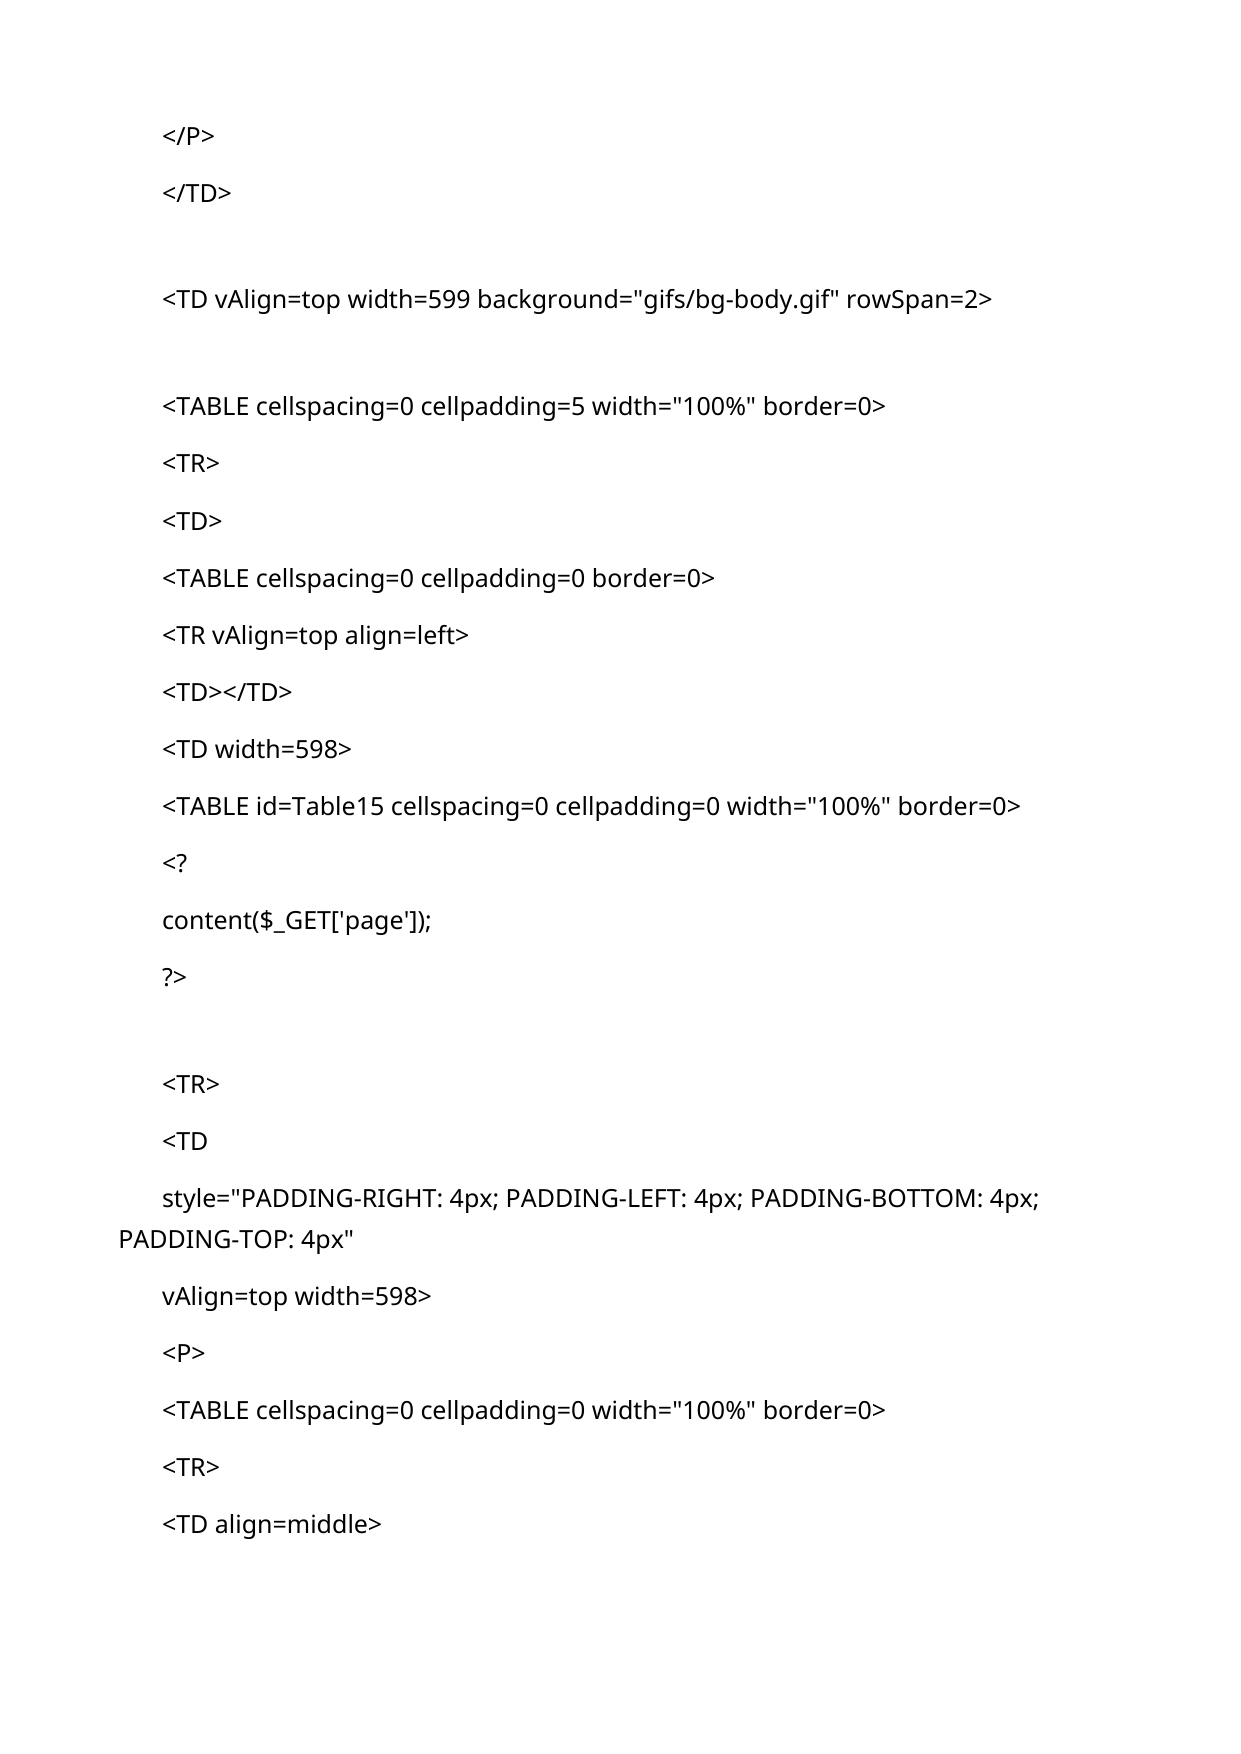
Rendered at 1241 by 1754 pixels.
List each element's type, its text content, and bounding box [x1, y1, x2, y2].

text <? [118, 846, 1122, 880]
text <P> [118, 1336, 1122, 1370]
text <TABLE cellspacing=0 cellpadding=0 border=0> [118, 560, 1122, 594]
text <TD width=598> [118, 731, 1122, 766]
text </TD> [118, 175, 1122, 209]
text <TABLE id=Table15 cellspacing=0 cellpadding=0 width="100%" border=0> [118, 788, 1122, 823]
text <TD [118, 1124, 1122, 1158]
text <TABLE cellspacing=0 cellpadding=5 width="100%" border=0> [118, 389, 1122, 423]
text <TD> [118, 503, 1122, 537]
text <TD vAlign=top width=599 background="gifs/bg-body.gif" rowSpan=2> [118, 282, 1122, 316]
text <TD align=middle> [118, 1507, 1122, 1541]
text <TR vAlign=top align=left> [118, 617, 1122, 651]
text style="PADDING-RIGHT: 4px; PADDING-LEFT: 4px; PADDING-BOTTOM: 4px; PADDING-TOP: 4px" [118, 1181, 1122, 1256]
text </P> [118, 118, 1122, 152]
text <TABLE cellspacing=0 cellpadding=0 width="100%" border=0> [118, 1393, 1122, 1427]
text content($_GET['page']); [118, 903, 1122, 937]
text <TR> [118, 446, 1122, 480]
text vAlign=top width=598> [118, 1279, 1122, 1313]
text <TR> [118, 1067, 1122, 1101]
text <TD></TD> [118, 674, 1122, 708]
text ?> [118, 960, 1122, 994]
text <TR> [118, 1450, 1122, 1484]
